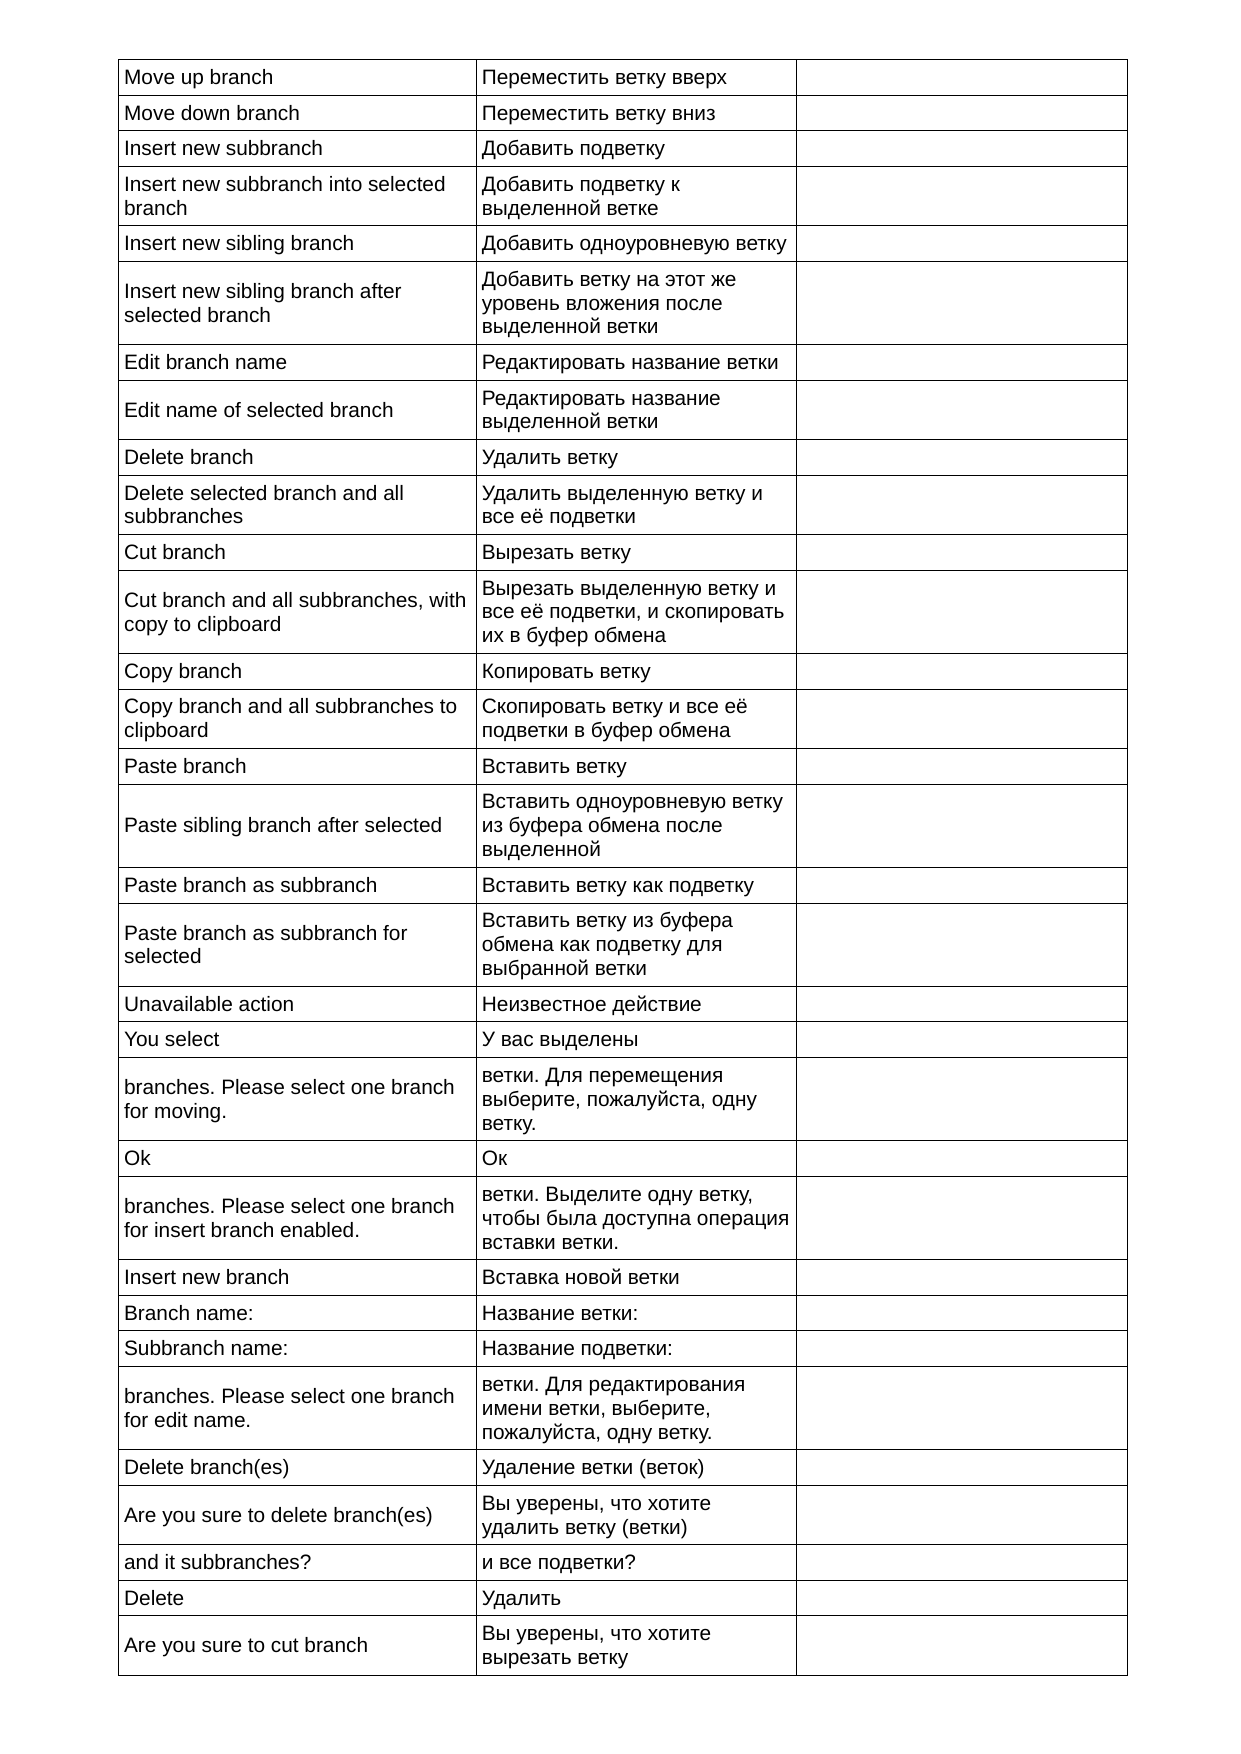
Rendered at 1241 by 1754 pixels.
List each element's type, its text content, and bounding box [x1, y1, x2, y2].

table_cell [797, 131, 1127, 166]
table_cell [797, 904, 1127, 986]
table_cell Название ветки: [477, 1296, 796, 1330]
table_cell Insert new subbranch into selected branch [119, 167, 476, 225]
table_cell branches. Please select one branch for insert branch enabled. [119, 1177, 476, 1259]
table_cell [797, 690, 1127, 748]
table_cell Paste branch [119, 749, 476, 783]
table_cell [797, 1177, 1127, 1259]
table_cell [797, 749, 1127, 783]
table_cell Edit name of selected branch [119, 381, 476, 439]
table_cell Paste branch as subbranch [119, 868, 476, 902]
table_cell и все подветки? [477, 1545, 796, 1580]
table_cell Вставить ветку из буфера обмена как подветку для выбранной ветки [477, 904, 796, 986]
table_cell Insert new sibling branch after selected branch [119, 262, 476, 344]
table_cell [797, 345, 1127, 379]
table_cell Paste sibling branch after selected [119, 785, 476, 867]
table_cell Branch name: [119, 1296, 476, 1330]
table_cell Вы уверены, что хотите удалить ветку (ветки) [477, 1486, 796, 1544]
table_cell [797, 1141, 1127, 1176]
table_cell [797, 1450, 1127, 1485]
table_cell Редактировать название выделенной ветки [477, 381, 796, 439]
table_cell Ок [477, 1141, 796, 1176]
table_cell Редактировать название ветки [477, 345, 796, 379]
table_cell [797, 868, 1127, 902]
table_cell Переместить ветку вниз [477, 96, 796, 130]
table_cell Cut branch and all subbranches, with copy to clipboard [119, 571, 476, 653]
table_cell [797, 535, 1127, 569]
table_cell and it subbranches? [119, 1545, 476, 1580]
table_cell У вас выделены [477, 1022, 796, 1057]
table_cell Скопировать ветку и все её подветки в буфер обмена [477, 690, 796, 748]
table_cell Добавить одноуровневую ветку [477, 226, 796, 261]
table_cell Добавить ветку на этот же уровень вложения после выделенной ветки [477, 262, 796, 344]
table_cell Удаление ветки (веток) [477, 1450, 796, 1485]
table_cell Вставить одноуровневую ветку из буфера обмена после выделенной [477, 785, 796, 867]
table_cell [797, 476, 1127, 534]
table_cell Insert new subbranch [119, 131, 476, 166]
table_cell [797, 1545, 1127, 1580]
table_cell Удалить [477, 1581, 796, 1615]
table_cell Delete selected branch and all subbranches [119, 476, 476, 534]
table_cell ветки. Для перемещения выберите, пожалуйста, одну ветку. [477, 1058, 796, 1140]
table_cell [797, 785, 1127, 867]
table_cell [797, 440, 1127, 474]
table_cell [797, 1367, 1127, 1449]
table_cell [797, 381, 1127, 439]
table_cell Переместить ветку вверх [477, 60, 796, 94]
table_cell Delete branch [119, 440, 476, 474]
table_cell Удалить ветку [477, 440, 796, 474]
table_cell Ok [119, 1141, 476, 1176]
table_cell Move up branch [119, 60, 476, 94]
table_cell Copy branch [119, 654, 476, 688]
table_cell Удалить выделенную ветку и все её подветки [477, 476, 796, 534]
table_cell Добавить подветку [477, 131, 796, 166]
table_cell Subbranch name: [119, 1331, 476, 1366]
table_cell Копировать ветку [477, 654, 796, 688]
table_cell [797, 1331, 1127, 1366]
table_cell [797, 262, 1127, 344]
table_cell Вставка новой ветки [477, 1260, 796, 1295]
table_cell Are you sure to cut branch [119, 1616, 476, 1675]
table_cell Cut branch [119, 535, 476, 569]
table_cell Are you sure to delete branch(es) [119, 1486, 476, 1544]
table_cell Название подветки: [477, 1331, 796, 1366]
table_cell [797, 1296, 1127, 1330]
table_cell Вставить ветку [477, 749, 796, 783]
table_cell [797, 1581, 1127, 1615]
table_cell Paste branch as subbranch for selected [119, 904, 476, 986]
table_cell branches. Please select one branch for moving. [119, 1058, 476, 1140]
table_cell Move down branch [119, 96, 476, 130]
table_cell [797, 1022, 1127, 1057]
table_cell Edit branch name [119, 345, 476, 379]
table_cell [797, 226, 1127, 261]
table_cell Вставить ветку как подветку [477, 868, 796, 902]
table_cell Вырезать ветку [477, 535, 796, 569]
table_cell [797, 1260, 1127, 1295]
table_cell ветки. Для редактирования имени ветки, выберите, пожалуйста, одну ветку. [477, 1367, 796, 1449]
table_cell [797, 571, 1127, 653]
table_cell [797, 60, 1127, 94]
table_cell Insert new sibling branch [119, 226, 476, 261]
table_cell Вырезать выделенную ветку и все её подветки, и скопировать их в буфер обмена [477, 571, 796, 653]
table_cell Неизвестное действие [477, 987, 796, 1021]
table_cell Вы уверены, что хотите вырезать ветку [477, 1616, 796, 1675]
table_cell branches. Please select one branch for edit name. [119, 1367, 476, 1449]
table_cell Unavailable action [119, 987, 476, 1021]
table_cell Delete [119, 1581, 476, 1615]
table_cell Copy branch and all subbranches to clipboard [119, 690, 476, 748]
table_cell [797, 987, 1127, 1021]
table_cell [797, 1486, 1127, 1544]
table_cell [797, 1058, 1127, 1140]
table_cell [797, 167, 1127, 225]
table_cell You select [119, 1022, 476, 1057]
table_cell [797, 1616, 1127, 1675]
table_cell [797, 96, 1127, 130]
table_cell ветки. Выделите одну ветку, чтобы была доступна операция вставки ветки. [477, 1177, 796, 1259]
table_cell Insert new branch [119, 1260, 476, 1295]
table_cell Добавить подветку к выделенной ветке [477, 167, 796, 225]
table_cell [797, 654, 1127, 688]
table_cell Delete branch(es) [119, 1450, 476, 1485]
